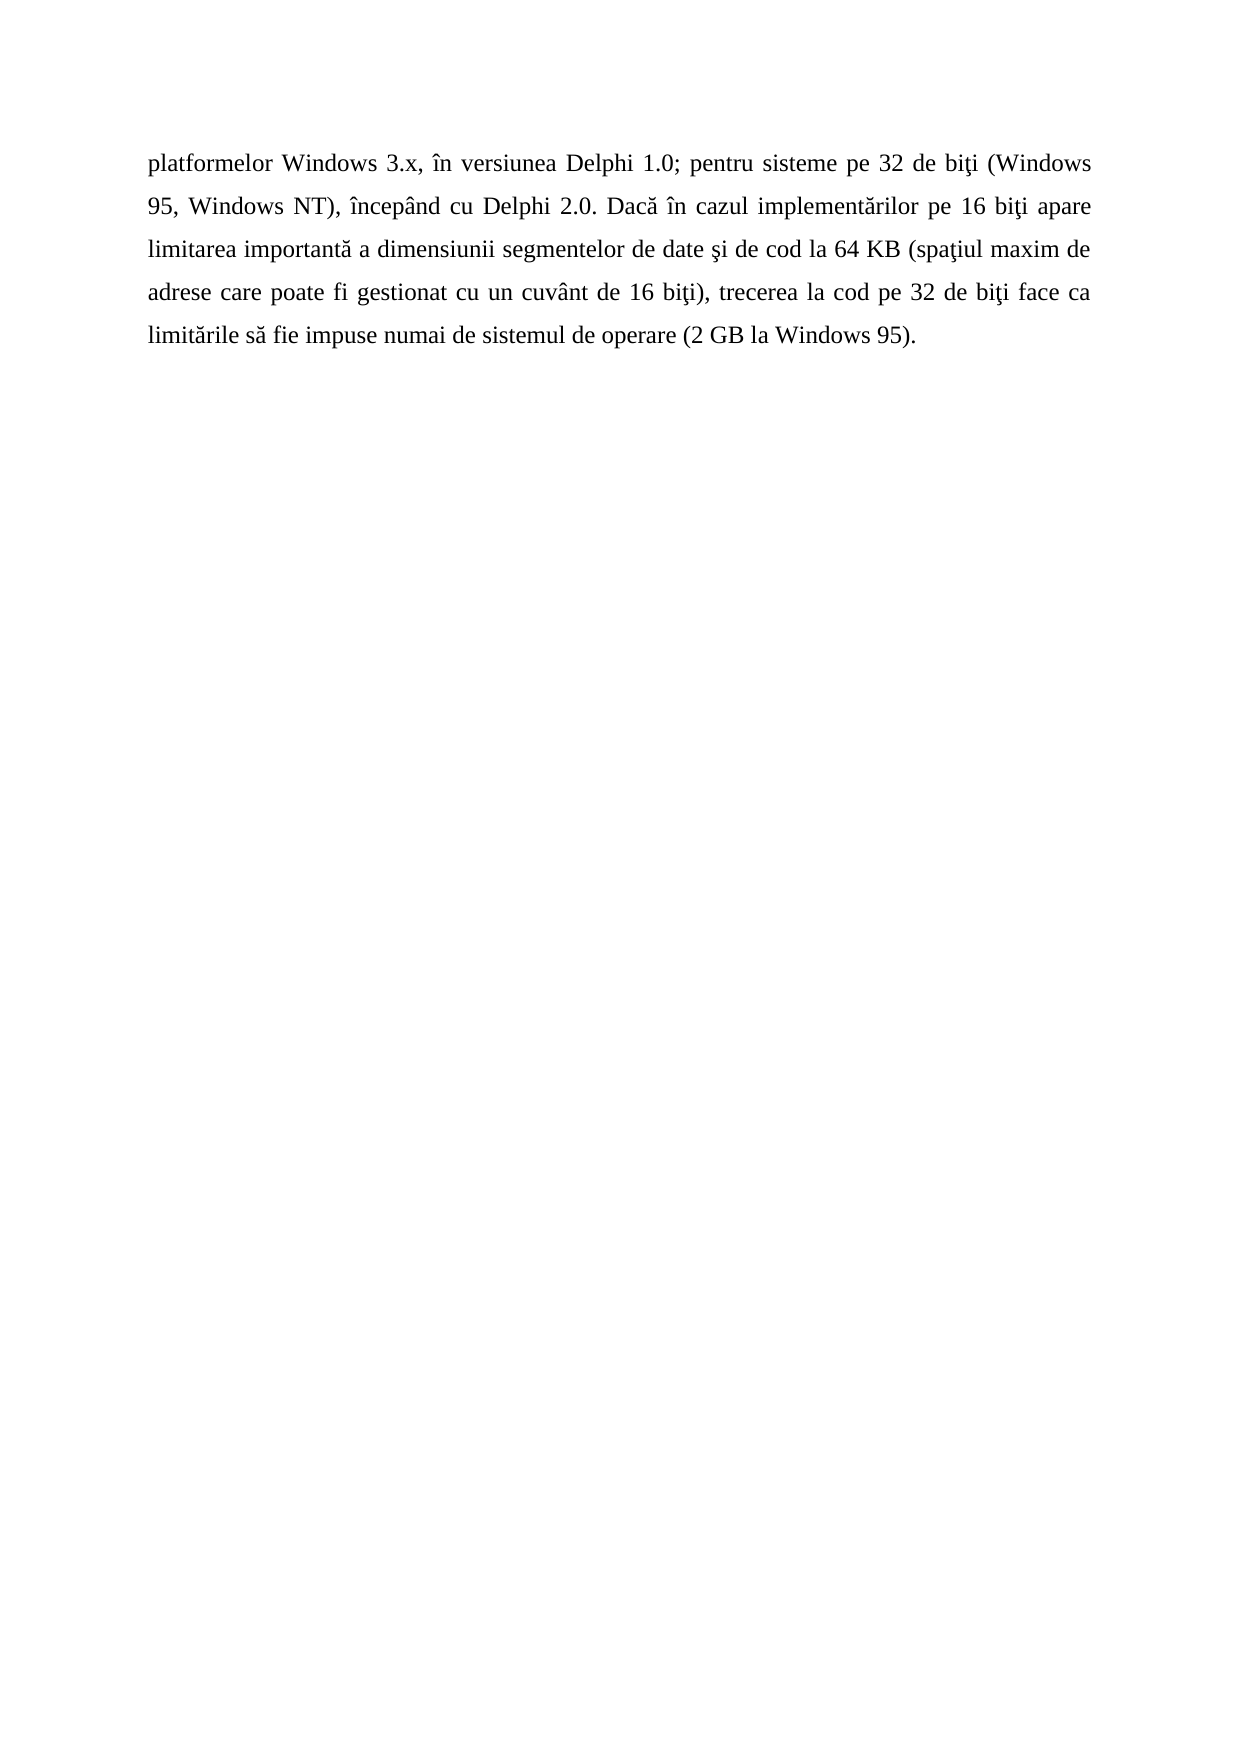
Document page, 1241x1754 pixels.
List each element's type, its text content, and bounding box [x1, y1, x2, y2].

text platformelor Windows 3.x, în versiunea Delphi 1.0; pentru sisteme pe 32 de biţi (Windows 95, Windows NT), începând cu Delphi 2.0. Dacă în cazul implementărilor pe 16 biţi apare limitarea importantă a dimensiunii segmentelor de date şi de cod la 64 KB (spaţiul maxim de adrese care poate fi gestionat cu un cuvânt de 16 biţi), trecerea la cod pe 32 de biţi face ca limitările să fie impuse numai de sistemul de operare (2 GB la Windows 95). [148, 148, 1093, 349]
